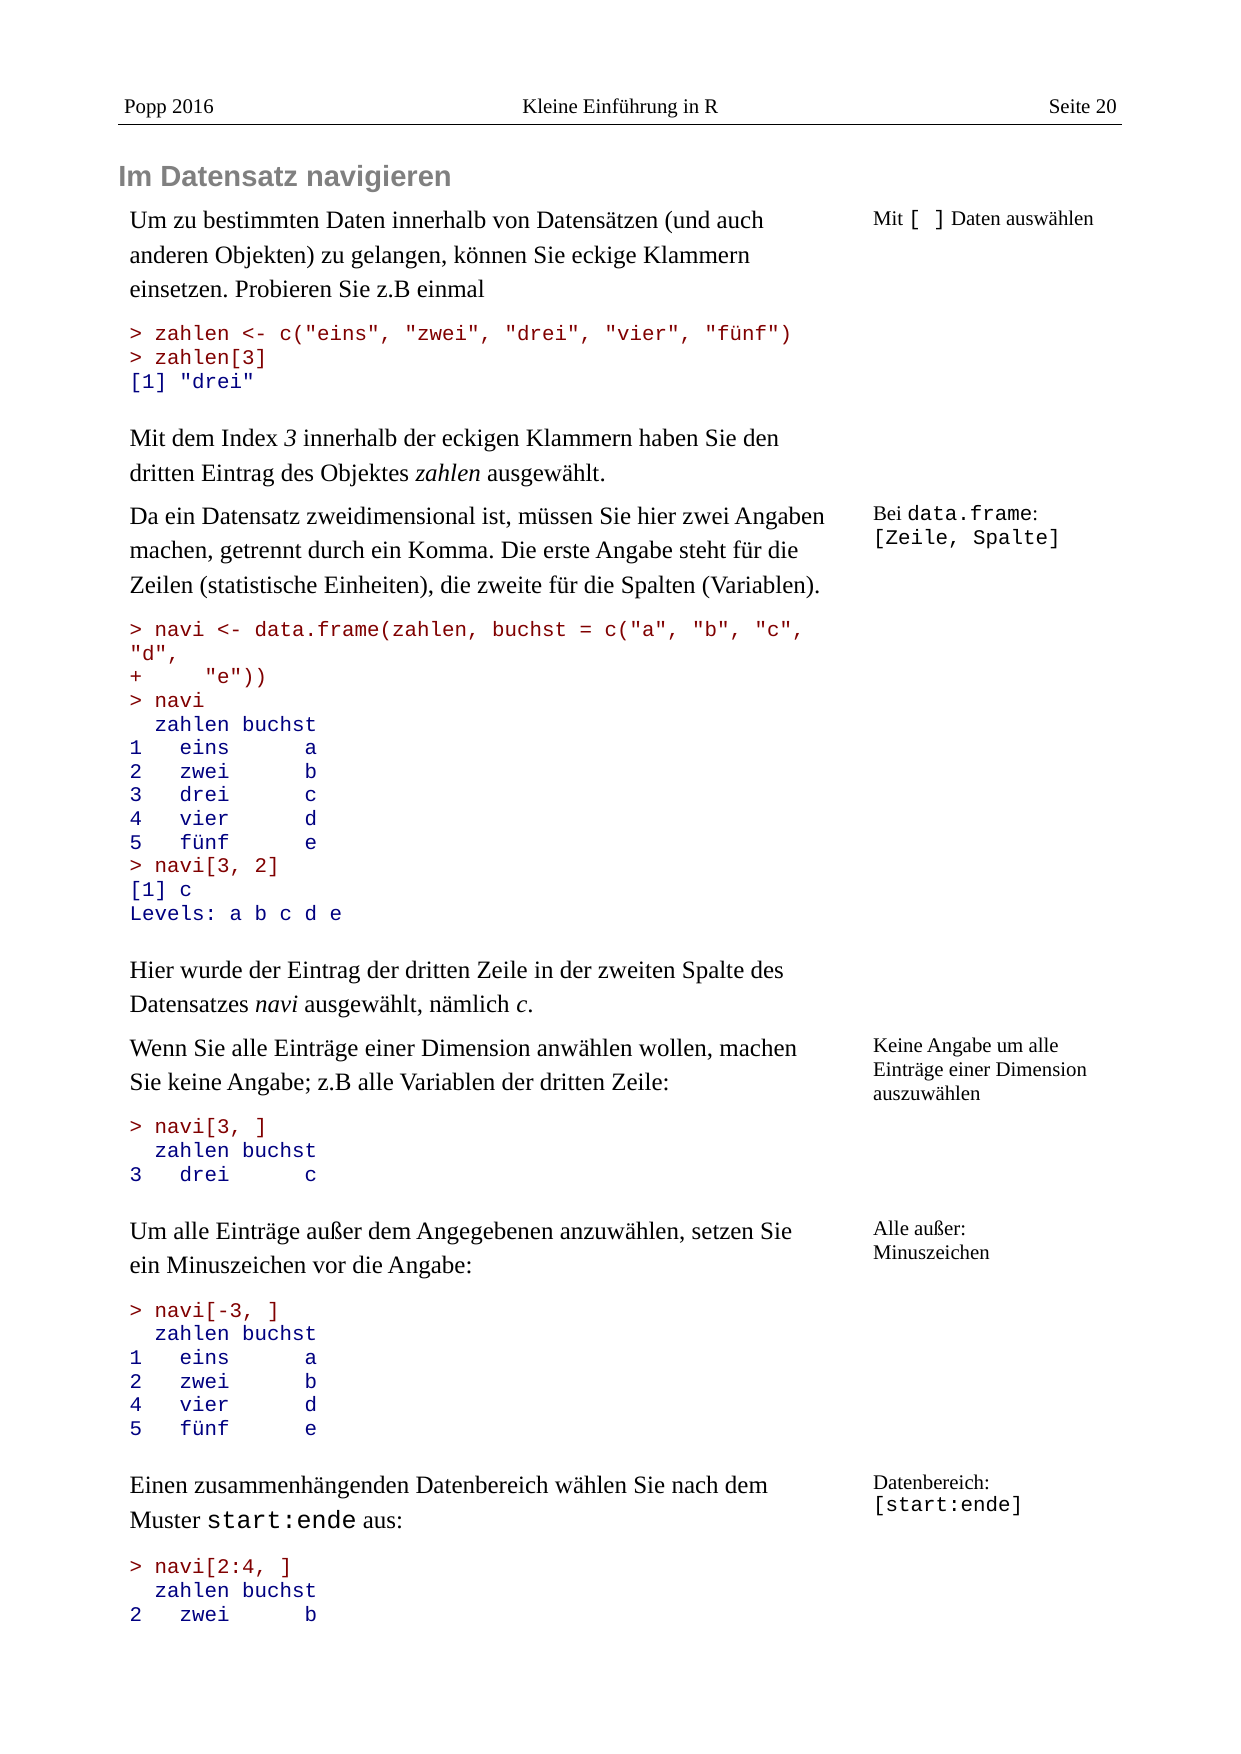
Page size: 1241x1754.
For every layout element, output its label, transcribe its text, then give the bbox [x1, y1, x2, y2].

table_cell Alle außer: Minuszeichen [855, 1216, 1123, 1470]
table_cell Einen zusammenhängenden Datenbereich wählen Sie nach dem Muster start:ende aus: > navi[2:4, ] zahlen buchst 2 zwei b [129, 1470, 855, 1627]
table_cell Datenbereich: [start:ende] [855, 1470, 1123, 1627]
table_cell Bei data.frame: [Zeile, Spalte] [855, 501, 1123, 1033]
table_header Um zu bestimmten Daten innerhalb von Datensätzen (und auch anderen Objekten) zu gelangen, können Sie eckige Klammern einsetzen. Probieren Sie z.B einmal > zahlen <- c("eins", "zwei", "drei", "vier", "fünf") > zahlen[3] [1] "drei" Mit dem Index 3 innerhalb der eckigen Klammern haben Sie den dritten Eintrag des Objektes zahlen ausgewählt. [129, 205, 855, 501]
table_cell Wenn Sie alle Einträge einer Dimension anwählen wollen, machen Sie keine Angabe; z.B alle Variablen der dritten Zeile: > navi[3, ] zahlen buchst 3 drei c [129, 1033, 855, 1216]
table_cell Keine Angabe um alle Einträge einer Dimension auszuwählen [855, 1033, 1123, 1216]
subtitle Im Datensatz navigieren [118, 159, 1122, 193]
table_cell Um alle Einträge außer dem Angegebenen anzuwählen, setzen Sie ein Minuszeichen vor die Angabe: > navi[-3, ] zahlen buchst 1 eins a 2 zwei b 4 vier d 5 fünf e [129, 1216, 855, 1470]
table_header Mit [ ] Daten auswählen [855, 205, 1123, 501]
table_cell Da ein Datensatz zweidimensional ist, müssen Sie hier zwei Angaben machen, getrennt durch ein Komma. Die erste Angabe steht für die Zeilen (statistische Einheiten), die zweite für die Spalten (Variablen). > navi <- data.frame(zahlen, buchst = c("a", "b", "c", "d", + "e")) > navi zahlen buchst 1 eins a 2 zwei b 3 drei c 4 vier d 5 fünf e > navi[3, 2] [1] c Levels: a b c d e Hier wurde der Eintrag der dritten Zeile in der zweiten Spalte des Datensatzes navi ausgewählt, nämlich c. [129, 501, 855, 1033]
